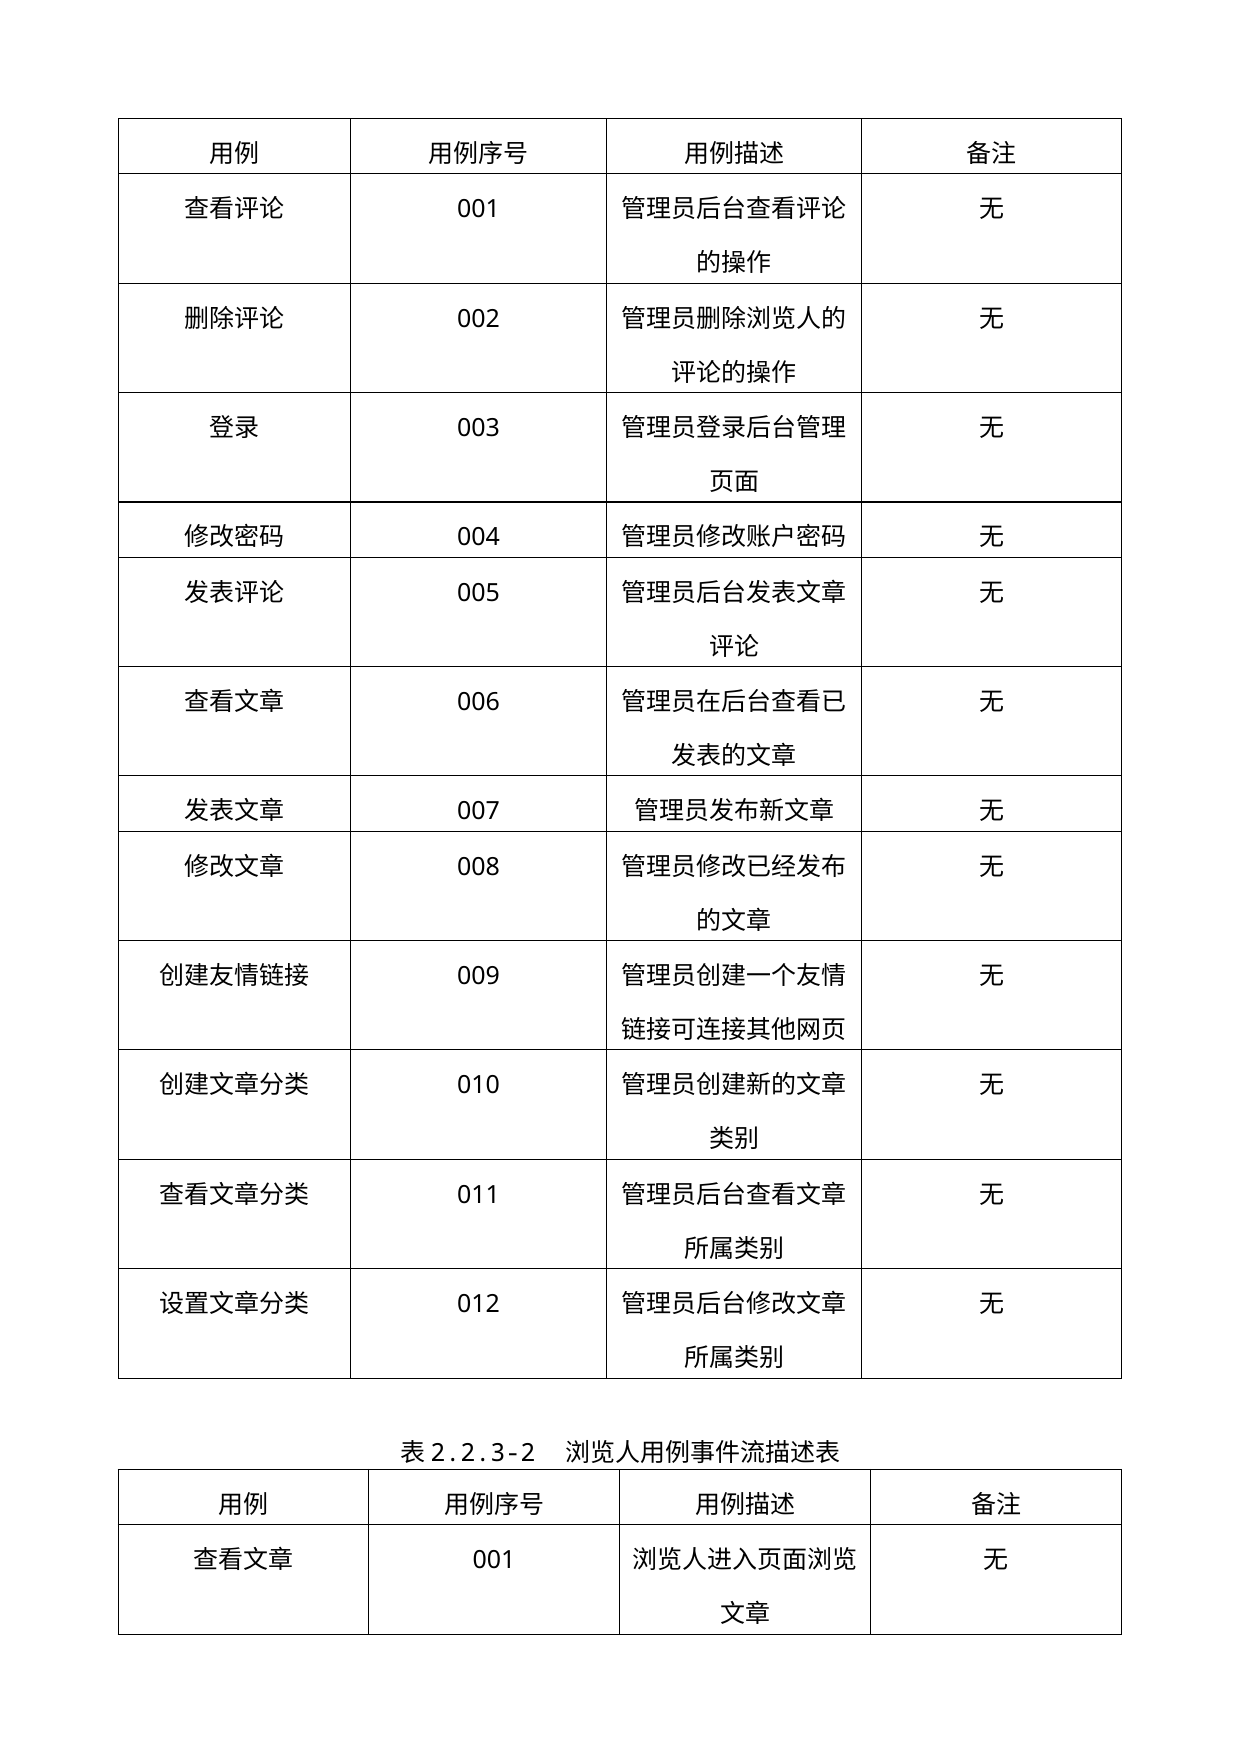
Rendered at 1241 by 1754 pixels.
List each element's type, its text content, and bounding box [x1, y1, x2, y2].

table_cell 修改密码 [119, 503, 350, 557]
table_header 用例 [119, 119, 350, 173]
table_cell 管理员创建一个友情链接可连接其他网页 [607, 941, 861, 1049]
table_cell 管理员后台发表文章评论 [607, 558, 861, 666]
table_cell 无 [871, 1525, 1121, 1633]
table_cell 无 [862, 558, 1121, 666]
table_cell 发表评论 [119, 558, 350, 666]
table_cell 无 [862, 284, 1121, 392]
table_cell 无 [862, 832, 1121, 940]
table_cell 查看文章 [119, 1525, 368, 1633]
table_cell 查看评论 [119, 174, 350, 283]
table_cell 创建文章分类 [119, 1050, 350, 1159]
table_cell 查看文章分类 [119, 1160, 350, 1268]
table_cell 登录 [119, 393, 350, 501]
table_header 备注 [871, 1470, 1121, 1524]
table_cell 修改文章 [119, 832, 350, 940]
table_cell 008 [351, 832, 606, 940]
table_cell 创建友情链接 [119, 941, 350, 1049]
table_cell 发表文章 [119, 776, 350, 831]
table_header 备注 [862, 119, 1121, 173]
table_cell 无 [862, 667, 1121, 775]
table_cell 管理员创建新的文章类别 [607, 1050, 861, 1159]
table_cell 管理员后台修改文章所属类别 [607, 1269, 861, 1377]
table_cell 管理员后台查看评论的操作 [607, 174, 861, 283]
table_header 用例 [119, 1470, 368, 1524]
table_cell 无 [862, 174, 1121, 283]
table_cell 无 [862, 1050, 1121, 1159]
table_cell 无 [862, 503, 1121, 557]
table_header 用例描述 [620, 1470, 870, 1524]
table_cell 无 [862, 941, 1121, 1049]
table_cell 009 [351, 941, 606, 1049]
table_cell 010 [351, 1050, 606, 1159]
table_cell 管理员修改已经发布的文章 [607, 832, 861, 940]
table_cell 无 [862, 776, 1121, 831]
table_cell 无 [862, 1269, 1121, 1377]
table_cell 004 [351, 503, 606, 557]
table_cell 查看文章 [119, 667, 350, 775]
table_cell 管理员发布新文章 [607, 776, 861, 831]
table_cell 删除评论 [119, 284, 350, 392]
table_cell 管理员登录后台管理页面 [607, 393, 861, 501]
table_cell 007 [351, 776, 606, 831]
table_cell 管理员删除浏览人的评论的操作 [607, 284, 861, 392]
table_cell 浏览人进入页面浏览文章 [620, 1525, 870, 1633]
table_header 用例序号 [369, 1470, 619, 1524]
table_header 用例序号 [351, 119, 606, 173]
table_cell 001 [369, 1525, 619, 1633]
table_cell 管理员在后台查看已发表的文章 [607, 667, 861, 775]
table_cell 管理员后台查看文章所属类别 [607, 1160, 861, 1268]
table_cell 006 [351, 667, 606, 775]
table_cell 无 [862, 1160, 1121, 1268]
table_cell 无 [862, 393, 1121, 501]
table_cell 011 [351, 1160, 606, 1268]
table_cell 001 [351, 174, 606, 283]
table_cell 002 [351, 284, 606, 392]
table_cell 005 [351, 558, 606, 666]
table_cell 012 [351, 1269, 606, 1377]
table_header 用例描述 [607, 119, 861, 173]
table_cell 管理员修改账户密码 [607, 503, 861, 557]
table_cell 设置文章分类 [119, 1269, 350, 1377]
text 表2.2.3-2 浏览人用例事件流描述表 [118, 1433, 1122, 1469]
table_cell 003 [351, 393, 606, 501]
